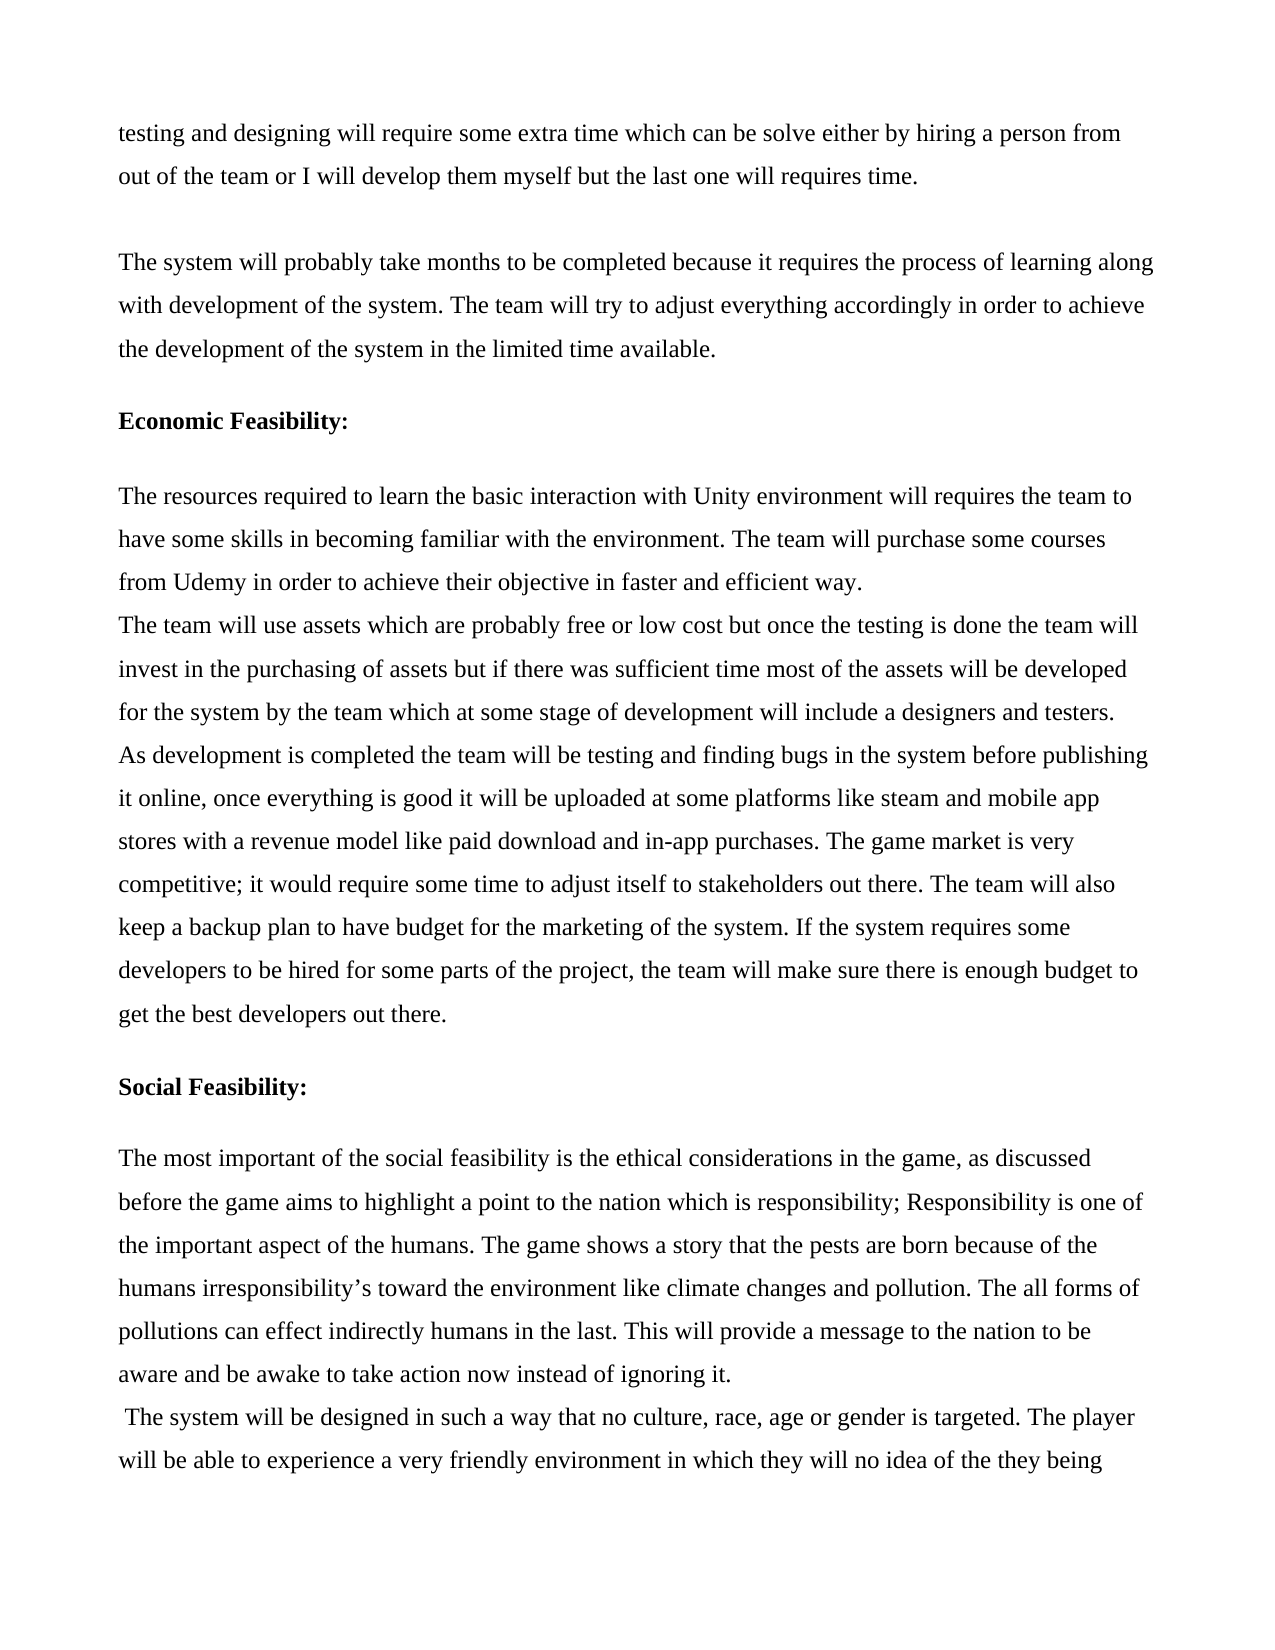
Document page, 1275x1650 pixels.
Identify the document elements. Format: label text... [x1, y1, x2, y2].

text The resources required to learn the basic interaction with Unity environment will requires the team to have some skills in becoming familiar with the environment. The team will purchase some courses from Udemy in order to achieve their objective in faster and efficient way. The team will use assets which are probably free or low cost but once the testing is done the team will invest in the purchasing of assets but if there was sufficient time most of the assets will be developed for the system by the team which at some stage of development will include a designers and testers. [118, 481, 1157, 726]
text The system will be designed in such a way that no culture, race, age or gender is targeted. The player will be able to experience a very friendly environment in which they will no idea of the they being [118, 1402, 1157, 1474]
text Social Feasibility: [118, 1072, 1157, 1101]
text The system will probably take months to be completed because it requires the process of learning along with development of the system. The team will try to adjust everything accordingly in order to achieve the development of the system in the limited time available. [118, 247, 1157, 362]
text The most important of the social feasibility is the ethical considerations in the game, as discussed before the game aims to highlight a point to the nation which is responsibility; Responsibility is one of the important aspect of the humans. The game shows a story that the pests are born because of the humans irresponsibility’s toward the environment like climate changes and pollution. The all forms of pollutions can effect indirectly humans in the last. This will provide a message to the nation to be aware and be awake to take action now instead of ignoring it. [118, 1143, 1157, 1388]
text Economic Feasibility: [118, 405, 1157, 435]
text testing and designing will require some extra time which can be solve either by hiring a person from out of the team or I will develop them myself but the last one will requires time. [118, 118, 1157, 190]
text As development is completed the team will be testing and finding bugs in the system before publishing it online, once everything is good it will be uploaded at some platforms like steam and mobile app stores with a revenue model like paid download and in-app purchases. The game market is very competitive; it would require some time to adjust itself to stakeholders out there. The team will also keep a backup plan to have budget for the marketing of the system. If the system requires some developers to be hired for some parts of the project, the team will make sure there is enough budget to get the best developers out there. [118, 740, 1157, 1027]
